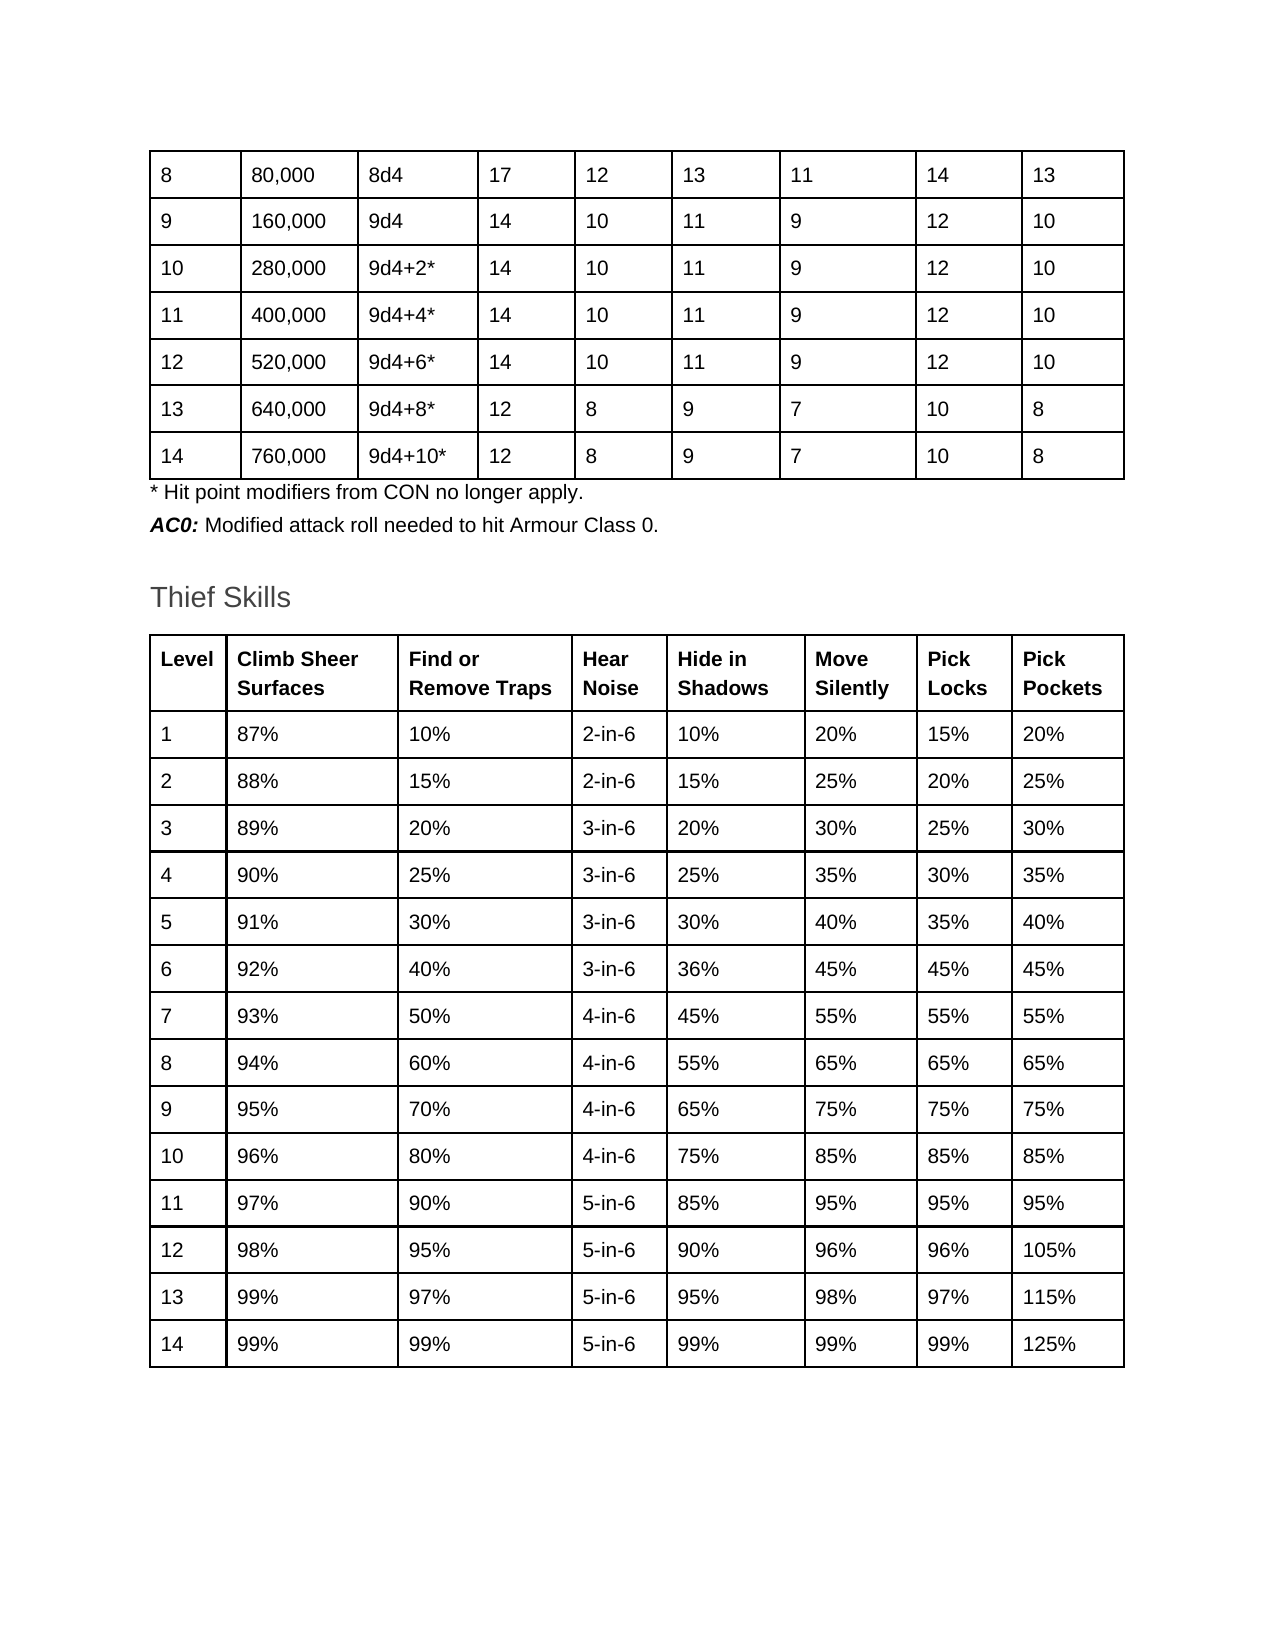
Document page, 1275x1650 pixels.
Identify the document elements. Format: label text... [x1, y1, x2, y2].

table_cell 9 [673, 433, 779, 478]
table_cell 60% [399, 1040, 571, 1085]
table_cell 14 [479, 340, 574, 384]
table_cell 13 [151, 1274, 225, 1319]
table_cell 4-in-6 [573, 1087, 666, 1132]
table_cell 85% [918, 1134, 1011, 1178]
table_cell 9d4+2* [359, 246, 477, 291]
table_cell 12 [479, 433, 574, 478]
table_cell 5 [151, 899, 225, 944]
table_cell 20% [668, 806, 804, 850]
table_cell 10 [576, 199, 671, 244]
table_cell 96% [228, 1134, 397, 1178]
table_cell 105% [1013, 1228, 1123, 1272]
table_cell 160,000 [242, 199, 357, 244]
table_cell 90% [668, 1228, 804, 1272]
table_cell 30% [806, 806, 916, 850]
table_cell 12 [576, 152, 671, 197]
table_header Hide in Shadows [668, 636, 804, 710]
table_cell 8 [576, 433, 671, 478]
table_cell 10 [576, 246, 671, 291]
table_cell 11 [151, 293, 240, 337]
table_cell 3-in-6 [573, 899, 666, 944]
table_cell 75% [806, 1087, 916, 1132]
table_cell 9 [673, 386, 779, 431]
table_cell 9 [781, 340, 915, 384]
table_cell 20% [806, 712, 916, 757]
table_cell 9 [781, 199, 915, 244]
table_cell 15% [399, 759, 571, 803]
table_cell 99% [918, 1321, 1011, 1366]
table_cell 25% [399, 853, 571, 897]
table_cell 9 [151, 1087, 225, 1132]
table_cell 3-in-6 [573, 853, 666, 897]
table_cell 75% [918, 1087, 1011, 1132]
table_cell 8 [151, 152, 240, 197]
table_cell 2-in-6 [573, 759, 666, 803]
table_cell 95% [399, 1228, 571, 1272]
table_cell 40% [399, 946, 571, 991]
table_cell 94% [228, 1040, 397, 1085]
table_cell 20% [918, 759, 1011, 803]
table_cell 25% [806, 759, 916, 803]
table_cell 95% [228, 1087, 397, 1132]
table_cell 640,000 [242, 386, 357, 431]
table_cell 9 [781, 246, 915, 291]
table_cell 12 [151, 1228, 225, 1272]
table_cell 30% [918, 853, 1011, 897]
table_cell 36% [668, 946, 804, 991]
table_cell 9d4+4* [359, 293, 477, 337]
table_cell 2 [151, 759, 225, 803]
table_cell 90% [228, 853, 397, 897]
table_cell 11 [781, 152, 915, 197]
table_cell 90% [399, 1181, 571, 1225]
table_cell 45% [806, 946, 916, 991]
table_cell 8 [1023, 433, 1123, 478]
table_cell 25% [918, 806, 1011, 850]
table_cell 55% [918, 993, 1011, 1038]
table_header Find or Remove Traps [399, 636, 571, 710]
text AC0: Modified attack roll needed to hit Armour Class 0. [150, 513, 1125, 537]
table_cell 93% [228, 993, 397, 1038]
table_cell 12 [917, 246, 1021, 291]
table_cell 14 [479, 199, 574, 244]
table_cell 9d4+10* [359, 433, 477, 478]
table_cell 5-in-6 [573, 1228, 666, 1272]
table_cell 98% [228, 1228, 397, 1272]
table_cell 4 [151, 853, 225, 897]
table_cell 14 [151, 433, 240, 478]
table_cell 3-in-6 [573, 806, 666, 850]
table_cell 7 [781, 433, 915, 478]
table_cell 15% [668, 759, 804, 803]
table_cell 10 [1023, 199, 1123, 244]
text * Hit point modifiers from CON no longer apply. [150, 480, 1125, 504]
table_cell 4-in-6 [573, 1040, 666, 1085]
table_cell 11 [673, 293, 779, 337]
table_cell 65% [806, 1040, 916, 1085]
table_cell 75% [1013, 1087, 1123, 1132]
table_cell 35% [806, 853, 916, 897]
table_cell 97% [918, 1274, 1011, 1319]
table_cell 760,000 [242, 433, 357, 478]
table_header Move Silently [806, 636, 916, 710]
table_cell 280,000 [242, 246, 357, 291]
table_cell 96% [806, 1228, 916, 1272]
table_cell 520,000 [242, 340, 357, 384]
table_cell 11 [673, 340, 779, 384]
table_header Pick Locks [918, 636, 1011, 710]
table_cell 115% [1013, 1274, 1123, 1319]
table_cell 5-in-6 [573, 1321, 666, 1366]
table_cell 10 [576, 293, 671, 337]
table_cell 30% [668, 899, 804, 944]
table_cell 30% [1013, 806, 1123, 850]
subtitle Thief Skills [150, 579, 1125, 613]
table_cell 11 [673, 199, 779, 244]
table_cell 12 [917, 340, 1021, 384]
table_cell 125% [1013, 1321, 1123, 1366]
table_cell 88% [228, 759, 397, 803]
table_cell 95% [806, 1181, 916, 1225]
table_cell 95% [668, 1274, 804, 1319]
table_cell 5-in-6 [573, 1181, 666, 1225]
table_cell 12 [479, 386, 574, 431]
table_cell 13 [673, 152, 779, 197]
table_cell 14 [479, 293, 574, 337]
table_cell 12 [151, 340, 240, 384]
table_header Hear Noise [573, 636, 666, 710]
table_cell 20% [1013, 712, 1123, 757]
table_cell 10% [399, 712, 571, 757]
table_cell 400,000 [242, 293, 357, 337]
table_cell 8d4 [359, 152, 477, 197]
table_cell 9d4+6* [359, 340, 477, 384]
table_cell 92% [228, 946, 397, 991]
table_cell 6 [151, 946, 225, 991]
table_cell 10 [1023, 246, 1123, 291]
table_cell 5-in-6 [573, 1274, 666, 1319]
table_cell 12 [917, 199, 1021, 244]
table_cell 8 [576, 386, 671, 431]
table_cell 9d4+8* [359, 386, 477, 431]
table_cell 85% [806, 1134, 916, 1178]
table_cell 17 [479, 152, 574, 197]
table_cell 89% [228, 806, 397, 850]
table_cell 10 [576, 340, 671, 384]
table_cell 30% [399, 899, 571, 944]
table_header Climb Sheer Surfaces [228, 636, 397, 710]
table_cell 35% [1013, 853, 1123, 897]
table_cell 70% [399, 1087, 571, 1132]
table_cell 2-in-6 [573, 712, 666, 757]
table_cell 20% [399, 806, 571, 850]
table_cell 40% [806, 899, 916, 944]
table_cell 4-in-6 [573, 993, 666, 1038]
table_cell 10 [917, 386, 1021, 431]
table_cell 85% [1013, 1134, 1123, 1178]
table_cell 11 [673, 246, 779, 291]
table_cell 13 [1023, 152, 1123, 197]
table_cell 91% [228, 899, 397, 944]
table_cell 9d4 [359, 199, 477, 244]
table_cell 10 [1023, 340, 1123, 384]
table_cell 12 [917, 293, 1021, 337]
table_cell 75% [668, 1134, 804, 1178]
table_cell 80,000 [242, 152, 357, 197]
table_cell 40% [1013, 899, 1123, 944]
table_cell 10 [151, 246, 240, 291]
table_cell 7 [781, 386, 915, 431]
table_cell 96% [918, 1228, 1011, 1272]
table_header Pick Pockets [1013, 636, 1123, 710]
table_cell 10% [668, 712, 804, 757]
table_cell 95% [1013, 1181, 1123, 1225]
table_cell 25% [668, 853, 804, 897]
table_cell 99% [399, 1321, 571, 1366]
table_header Level [151, 636, 225, 710]
table_cell 65% [1013, 1040, 1123, 1085]
table_cell 3 [151, 806, 225, 850]
table_cell 9 [151, 199, 240, 244]
table_cell 50% [399, 993, 571, 1038]
table_cell 99% [668, 1321, 804, 1366]
table_cell 85% [668, 1181, 804, 1225]
table_cell 55% [668, 1040, 804, 1085]
table_cell 80% [399, 1134, 571, 1178]
table_cell 4-in-6 [573, 1134, 666, 1178]
table_cell 8 [151, 1040, 225, 1085]
table_cell 98% [806, 1274, 916, 1319]
table_cell 11 [151, 1181, 225, 1225]
table_cell 7 [151, 993, 225, 1038]
table_cell 97% [228, 1181, 397, 1225]
table_cell 35% [918, 899, 1011, 944]
table_cell 87% [228, 712, 397, 757]
table_cell 10 [1023, 293, 1123, 337]
table_cell 45% [918, 946, 1011, 991]
table_cell 14 [479, 246, 574, 291]
table_cell 10 [917, 433, 1021, 478]
table_cell 45% [1013, 946, 1123, 991]
table_cell 55% [1013, 993, 1123, 1038]
table_cell 13 [151, 386, 240, 431]
table_cell 95% [918, 1181, 1011, 1225]
table_cell 1 [151, 712, 225, 757]
table_cell 14 [917, 152, 1021, 197]
table_cell 99% [806, 1321, 916, 1366]
table_cell 99% [228, 1321, 397, 1366]
table_cell 65% [918, 1040, 1011, 1085]
table_cell 97% [399, 1274, 571, 1319]
table_cell 25% [1013, 759, 1123, 803]
table_cell 65% [668, 1087, 804, 1132]
table_cell 10 [151, 1134, 225, 1178]
table_cell 99% [228, 1274, 397, 1319]
table_cell 14 [151, 1321, 225, 1366]
table_cell 45% [668, 993, 804, 1038]
table_cell 15% [918, 712, 1011, 757]
table_cell 9 [781, 293, 915, 337]
table_cell 55% [806, 993, 916, 1038]
table_cell 3-in-6 [573, 946, 666, 991]
table_cell 8 [1023, 386, 1123, 431]
